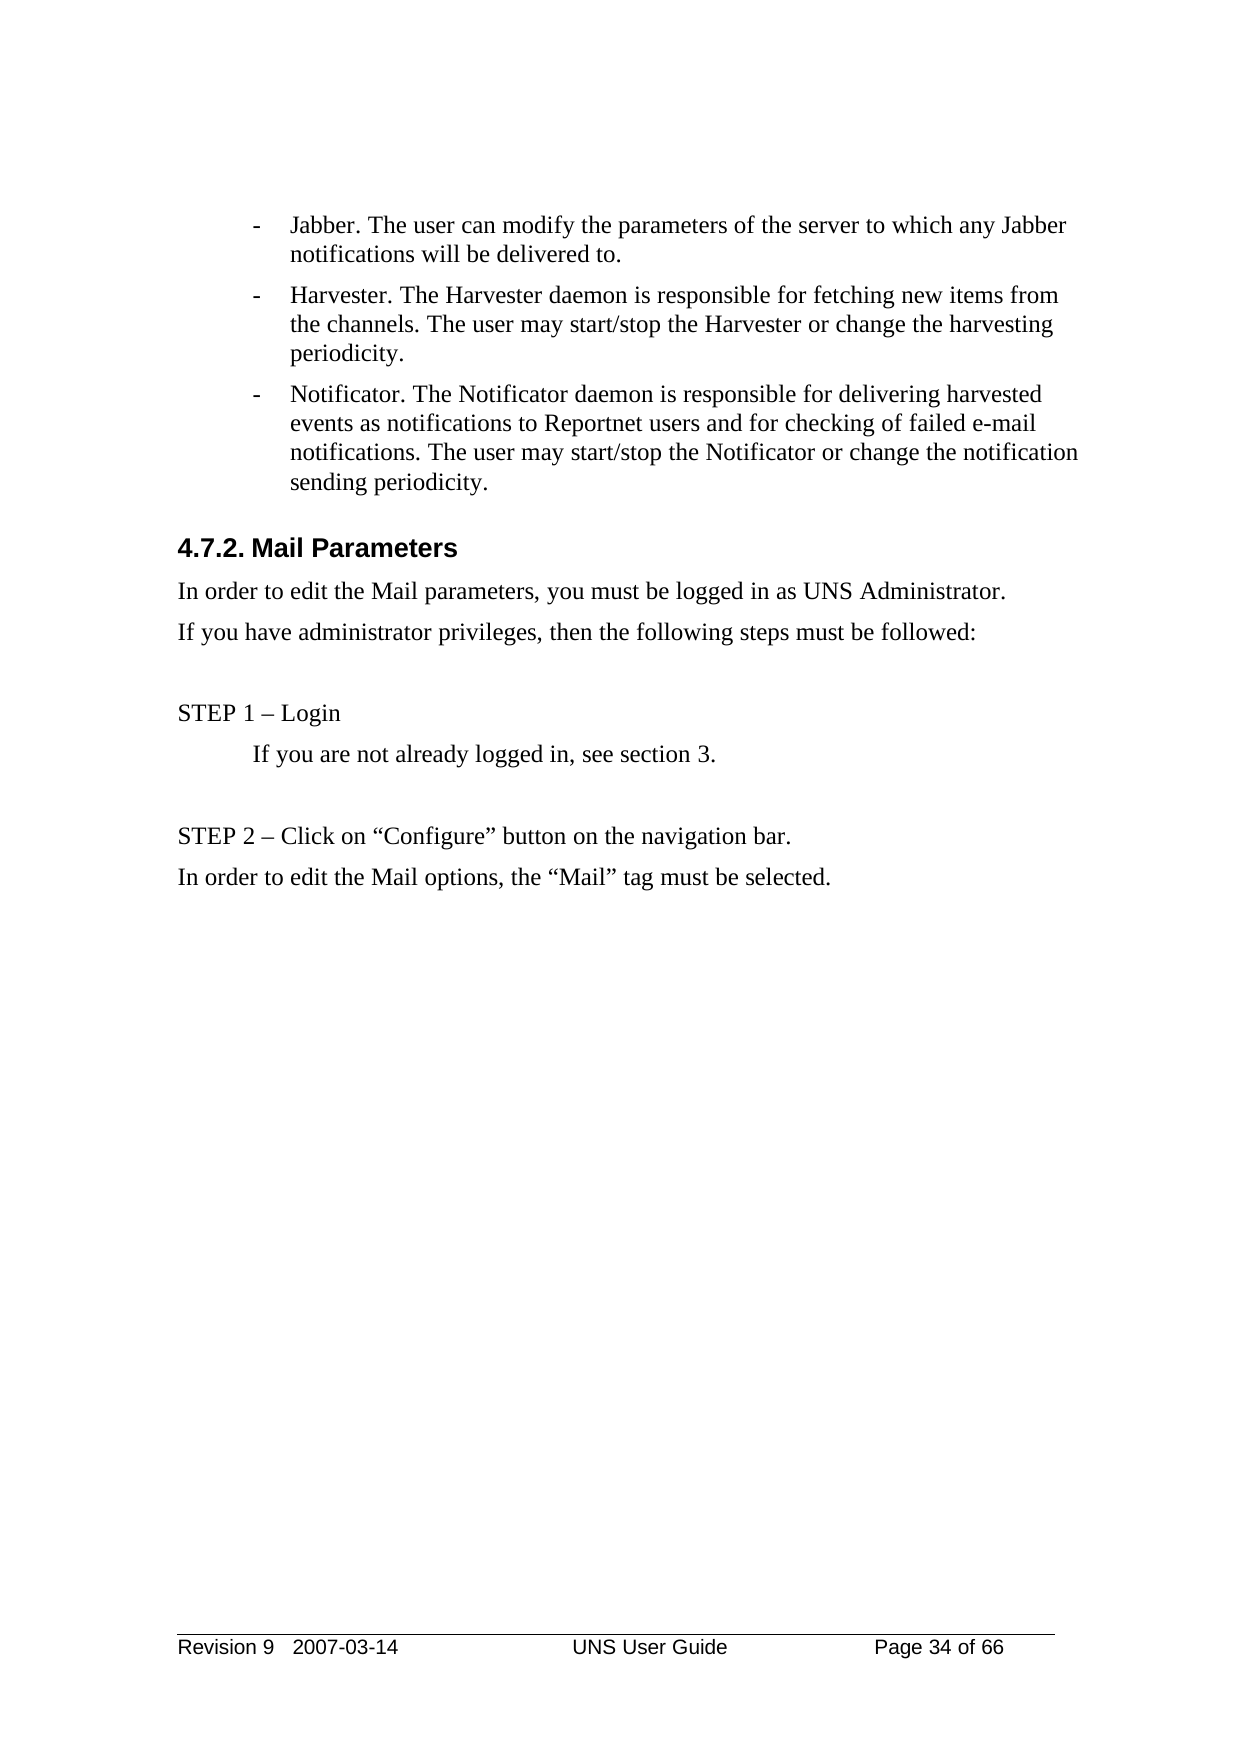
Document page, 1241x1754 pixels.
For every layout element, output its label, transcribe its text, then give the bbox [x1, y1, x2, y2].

text If you are not already logged in, see section 3. [177, 739, 1092, 768]
text STEP 1 – Login [177, 698, 1092, 727]
list Notificator. The Notificator daemon is responsible for delivering harvested events as notifications to Reportnet users and for checking of failed e-mail notifications. The user may start/stop the Notificator or change the notification sending periodicity. [252, 379, 1092, 495]
list Jabber. The user can modify the parameters of the server to which any Jabber notifications will be delivered to. [252, 210, 1092, 268]
text If you have administrator privileges, then the following steps must be followed: [177, 617, 1092, 646]
text In order to edit the Mail options, the “Mail” tag must be selected. [177, 862, 1092, 891]
text STEP 2 – Click on “Configure” button on the navigation bar. [177, 821, 1092, 850]
text In order to edit the Mail parameters, you must be logged in as UNS Administrator. [177, 576, 1092, 605]
list Harvester. The Harvester daemon is responsible for fetching new items from the channels. The user may start/stop the Harvester or change the harvesting periodicity. [252, 280, 1092, 367]
subtitle Mail Parameters [177, 532, 1092, 563]
